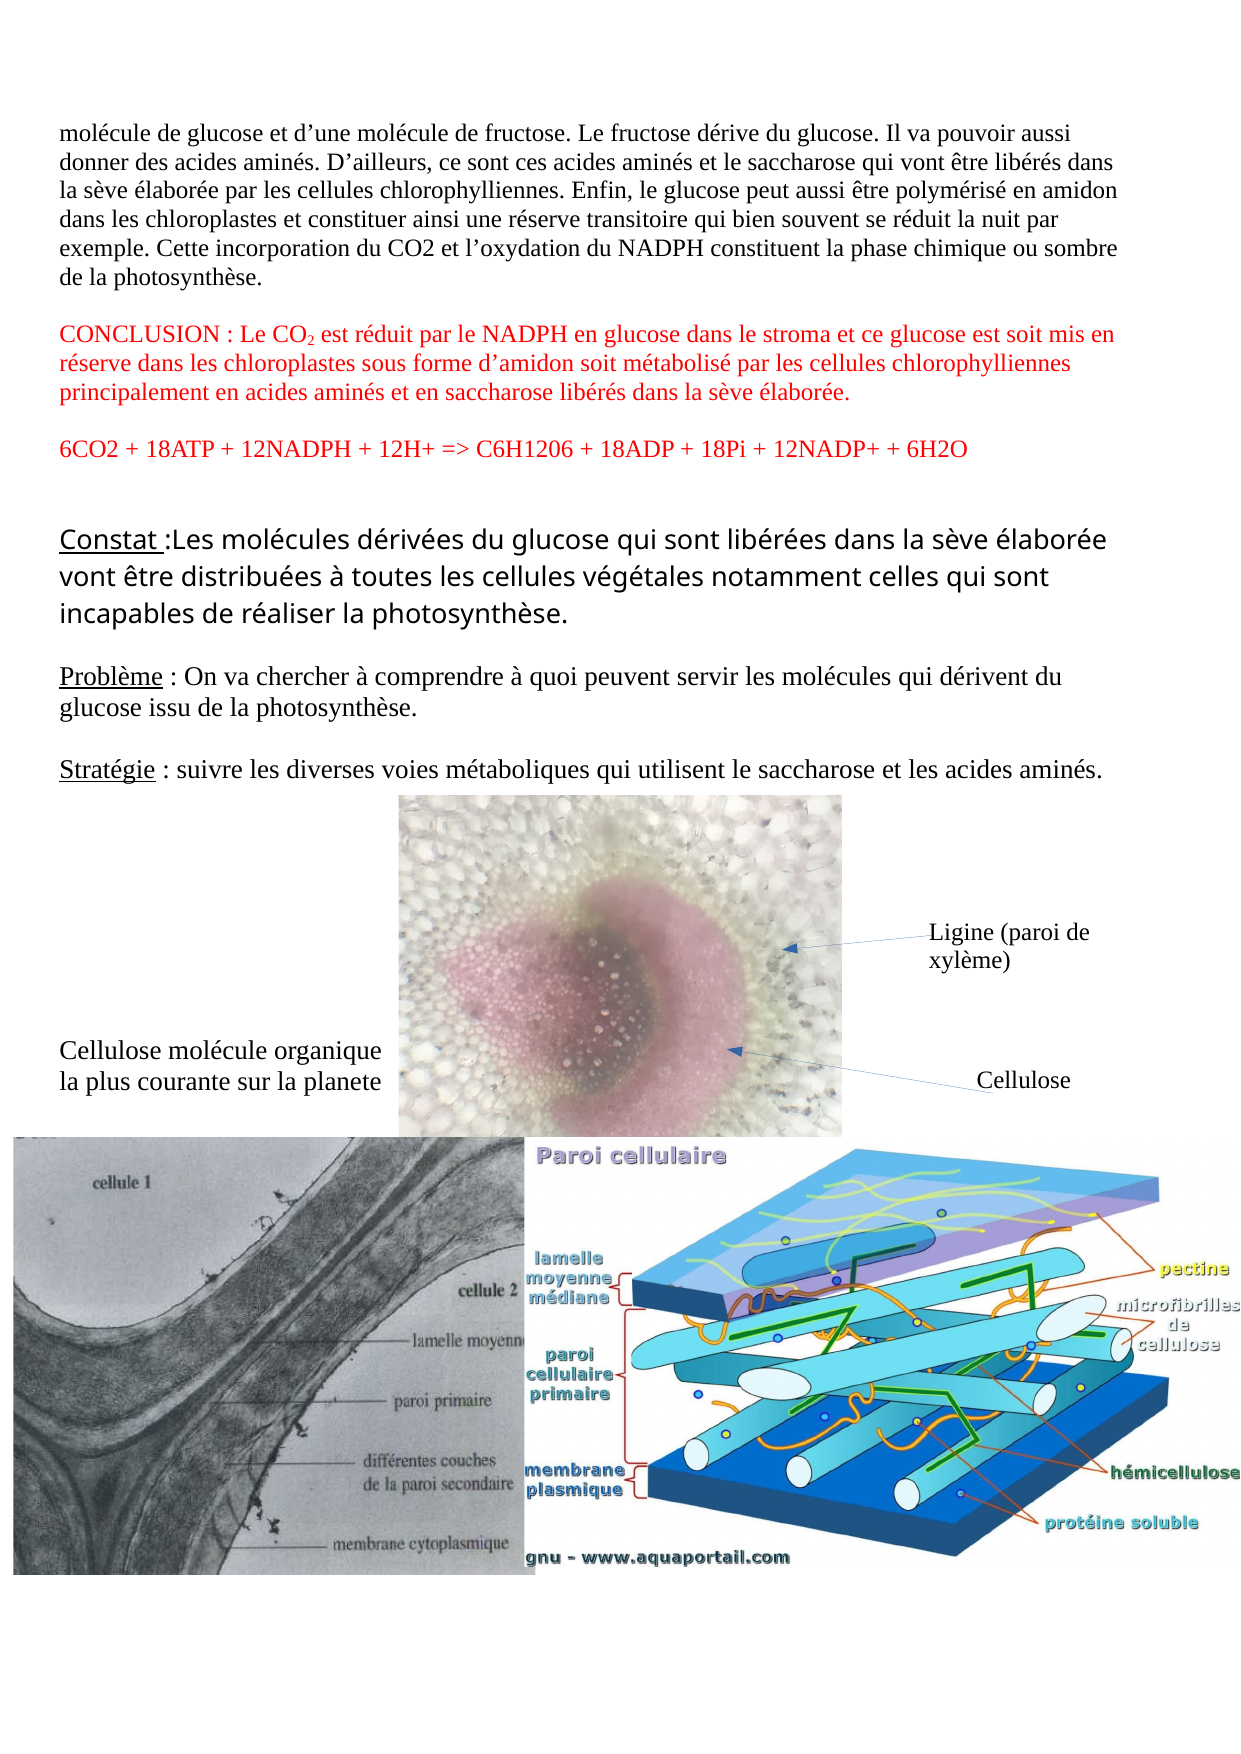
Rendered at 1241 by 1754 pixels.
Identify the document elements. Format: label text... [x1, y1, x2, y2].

list molécule de glucose et d’une molécule de fructose. Le fructose dérive du glucose. Il va pouvoir aussi donner des acides aminés. D’ailleurs, ce sont ces acides aminés et le saccharose qui vont être libérés dans la sève élaborée par les cellules chlorophylliennes. Enfin, le glucose peut aussi être polymérisé en amidon dans les chloroplastes et constituer ainsi une réserve transitoire qui bien souvent se réduit la nuit par exemple. Cette incorporation du CO2 et l’oxydation du NADPH constituent la phase chimique ou sombre de la photosynthèse. [59, 118, 1122, 291]
list CONCLUSION : Le CO2 est réduit par le NADPH en glucose dans le stroma et ce glucose est soit mis en réserve dans les chloroplastes sous forme d’amidon soit métabolisé par les cellules chlorophylliennes principalement en acides aminés et en saccharose libérés dans la sève élaborée. [59, 319, 1122, 406]
list Cellulose molécule organique la plus courante sur la planete [842, 1034, 1122, 1096]
picture [13, 795, 1240, 1575]
list Problème : On va chercher à comprendre à quoi peuvent servir les molécules qui dérivent du glucose issu de la photosynthèse. [59, 660, 1122, 722]
list Cellulose molécule organique la plus courante sur la planete [59, 1034, 398, 1096]
list Constat :Les molécules dérivées du glucose qui sont libérées dans la sève élaborée vont être distribuées à toutes les cellules végétales notamment celles qui sont incapables de réaliser la photosynthèse. [59, 521, 1122, 631]
list Stratégie : suivre les diverses voies métaboliques qui utilisent le saccharose et les acides aminés. [59, 753, 1122, 784]
list 6CO2 + 18ATP + 12NADPH + 12H+ => C6H1206 + 18ADP + 18Pi + 12NADP+ + 6H2O [59, 434, 1122, 463]
